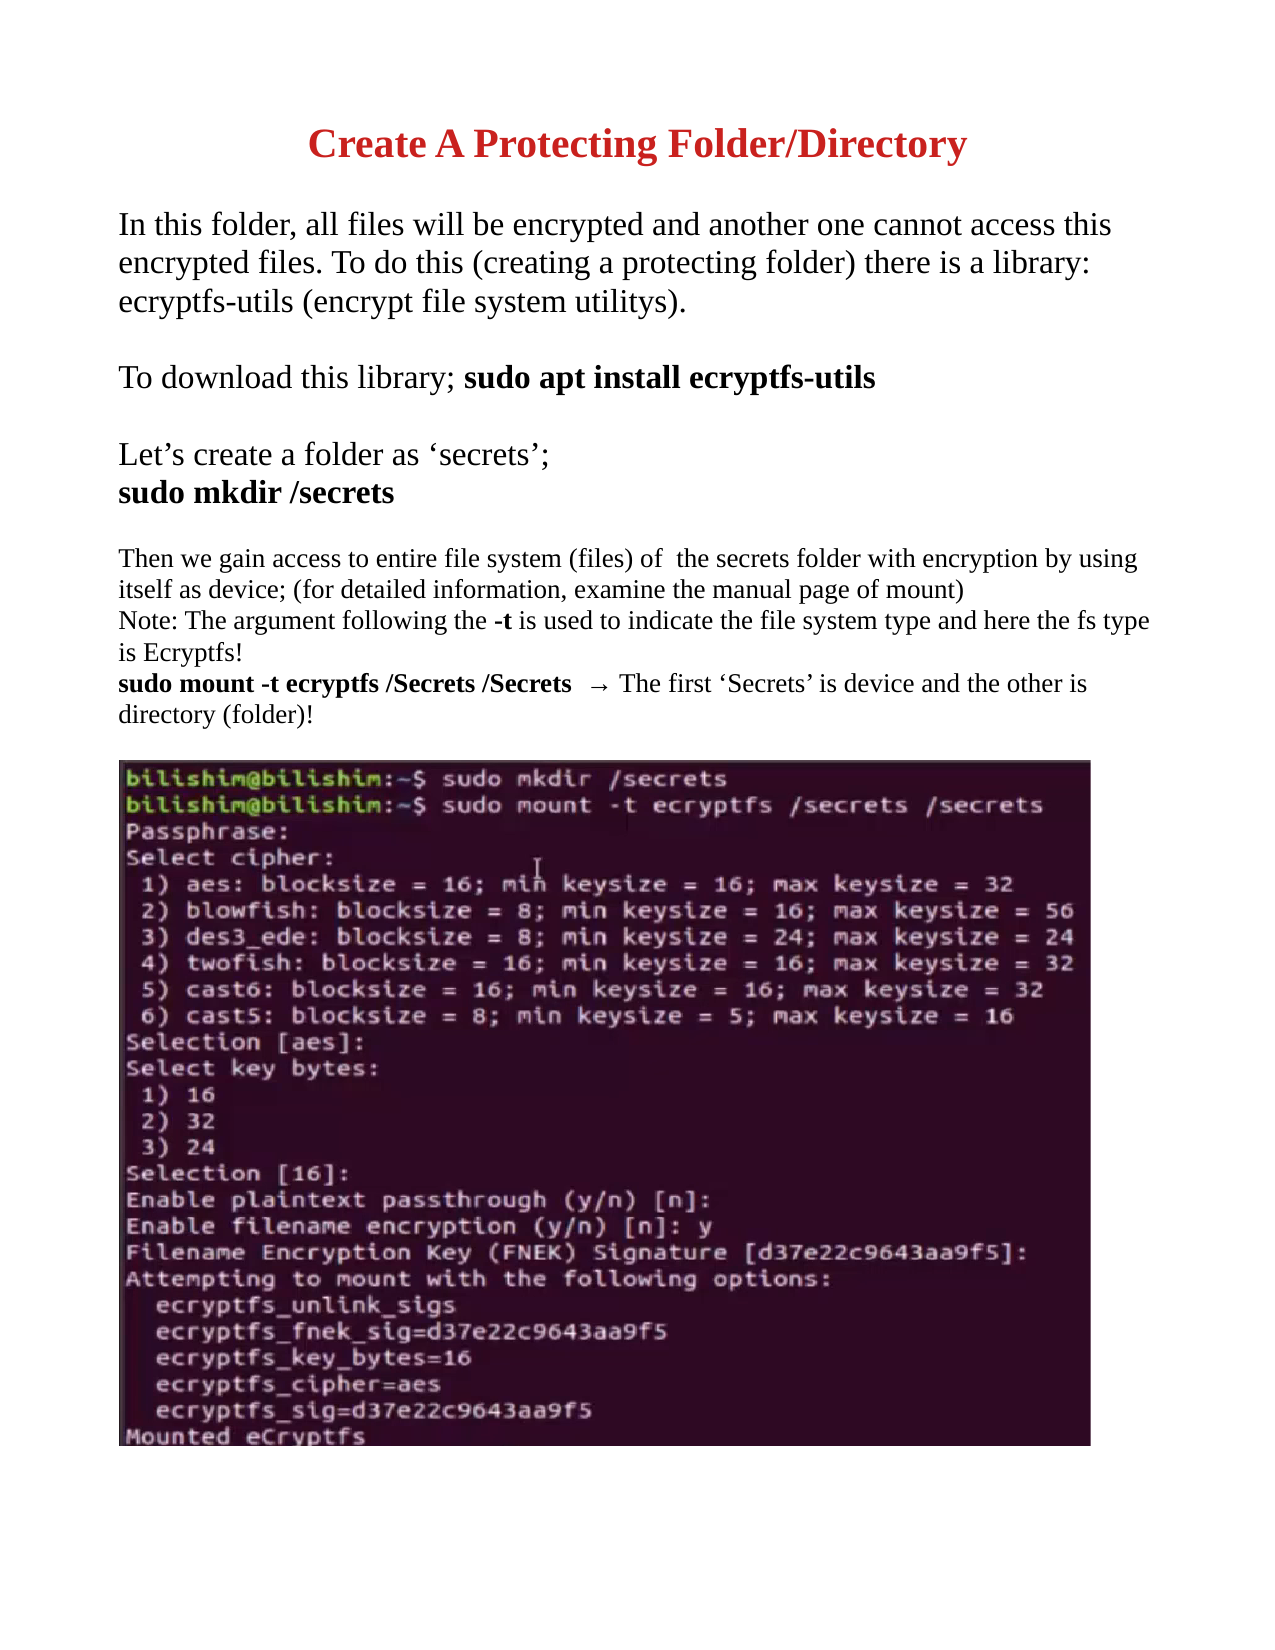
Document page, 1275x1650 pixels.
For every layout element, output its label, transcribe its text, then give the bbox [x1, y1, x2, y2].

text Note: The argument following the -t is used to indicate the file system type and here the fs type is Ecryptfs! [118, 604, 1157, 667]
text sudo mkdir /secrets [118, 473, 1157, 511]
text Create A Protecting Folder/Directory [118, 118, 1157, 166]
text To download this library; sudo apt install ecryptfs-utils [118, 358, 1157, 396]
text Then we gain access to entire file system (files) of the secrets folder with encryption by using itself as device; (for detailed information, examine the manual page of mount) [118, 542, 1157, 604]
picture [119, 760, 1091, 1446]
text Let’s create a folder as ‘secrets’; [118, 434, 1157, 473]
text sudo mount -t ecryptfs /Secrets /Secrets → The first ‘Secrets’ is device and the other is directory (folder)! [118, 667, 1157, 729]
text In this folder, all files will be encrypted and another one cannot access this encrypted files. To do this (creating a protecting folder) there is a library: ecryptfs-utils (encrypt file system utilitys). [118, 204, 1157, 319]
